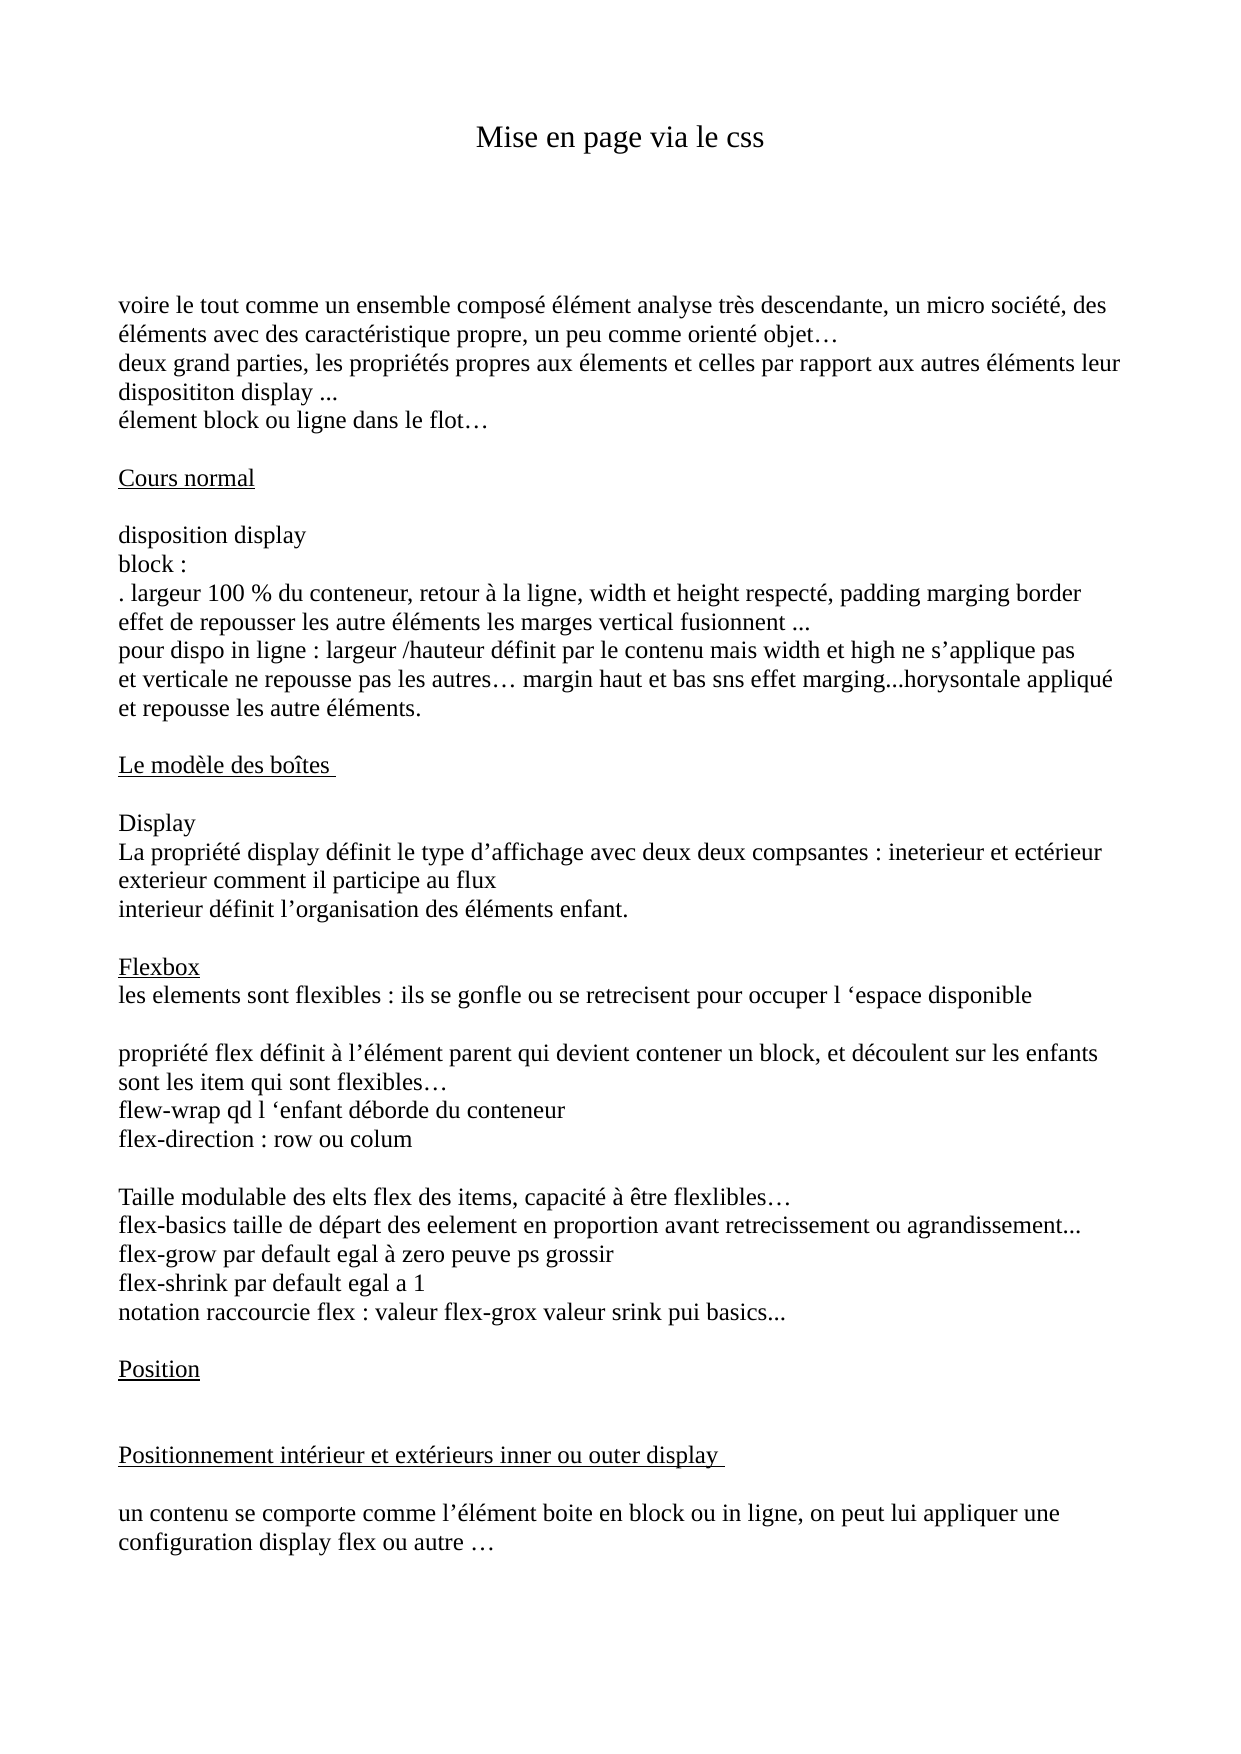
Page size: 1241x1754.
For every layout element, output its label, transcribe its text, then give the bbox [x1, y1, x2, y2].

text Flexbox [118, 952, 1122, 981]
text propriété flex définit à l’élément parent qui devient contener un block, et découlent sur les enfants sont les item qui sont flexibles… [118, 1038, 1122, 1096]
text flex-shrink par default egal a 1 [118, 1268, 1122, 1297]
text pour dispo in ligne : largeur /hauteur définit par le contenu mais width et high ne s’applique pas [118, 636, 1122, 664]
text La propriété display définit le type d’affichage avec deux deux compsantes : ineterieur et ectérieur [118, 837, 1122, 866]
text exterieur comment il participe au flux [118, 866, 1122, 894]
text Display [118, 808, 1122, 837]
text flex-direction : row ou colum [118, 1124, 1122, 1153]
text flex-grow par default egal à zero peuve ps grossir [118, 1239, 1122, 1268]
text Mise en page via le css [118, 118, 1122, 154]
text flew-wrap qd l ‘enfant déborde du conteneur [118, 1096, 1122, 1124]
text et verticale ne repousse pas les autres… margin haut et bas sns effet marging...horysontale appliqué et repousse les autre éléments. [118, 664, 1122, 722]
text élement block ou ligne dans le flot… [118, 406, 1122, 434]
text Cours normal [118, 463, 1122, 492]
text voire le tout comme un ensemble composé élément analyse très descendante, un micro société, des éléments avec des caractéristique propre, un peu comme orienté objet… [118, 291, 1122, 348]
text block : [118, 549, 1122, 578]
text notation raccourcie flex : valeur flex-grox valeur srink pui basics... [118, 1297, 1122, 1326]
text Taille modulable des elts flex des items, capacité à être flexlibles… [118, 1182, 1122, 1211]
text Le modèle des boîtes [118, 751, 1122, 779]
text . largeur 100 % du conteneur, retour à la ligne, width et height respecté, padding marging border effet de repousser les autre éléments les marges vertical fusionnent ... [118, 578, 1122, 636]
text un contenu se comporte comme l’élément boite en block ou in ligne, on peut lui appliquer une configuration display flex ou autre … [118, 1498, 1122, 1556]
text Positionnement intérieur et extérieurs inner ou outer display [118, 1441, 1122, 1469]
text les elements sont flexibles : ils se gonfle ou se retrecisent pour occuper l ‘espace disponible [118, 981, 1122, 1009]
text Position [118, 1354, 1122, 1383]
text interieur définit l’organisation des éléments enfant. [118, 894, 1122, 923]
text deux grand parties, les propriétés propres aux élements et celles par rapport aux autres éléments leur disposititon display ... [118, 348, 1122, 406]
text disposition display [118, 521, 1122, 549]
text flex-basics taille de départ des eelement en proportion avant retrecissement ou agrandissement... [118, 1211, 1122, 1239]
